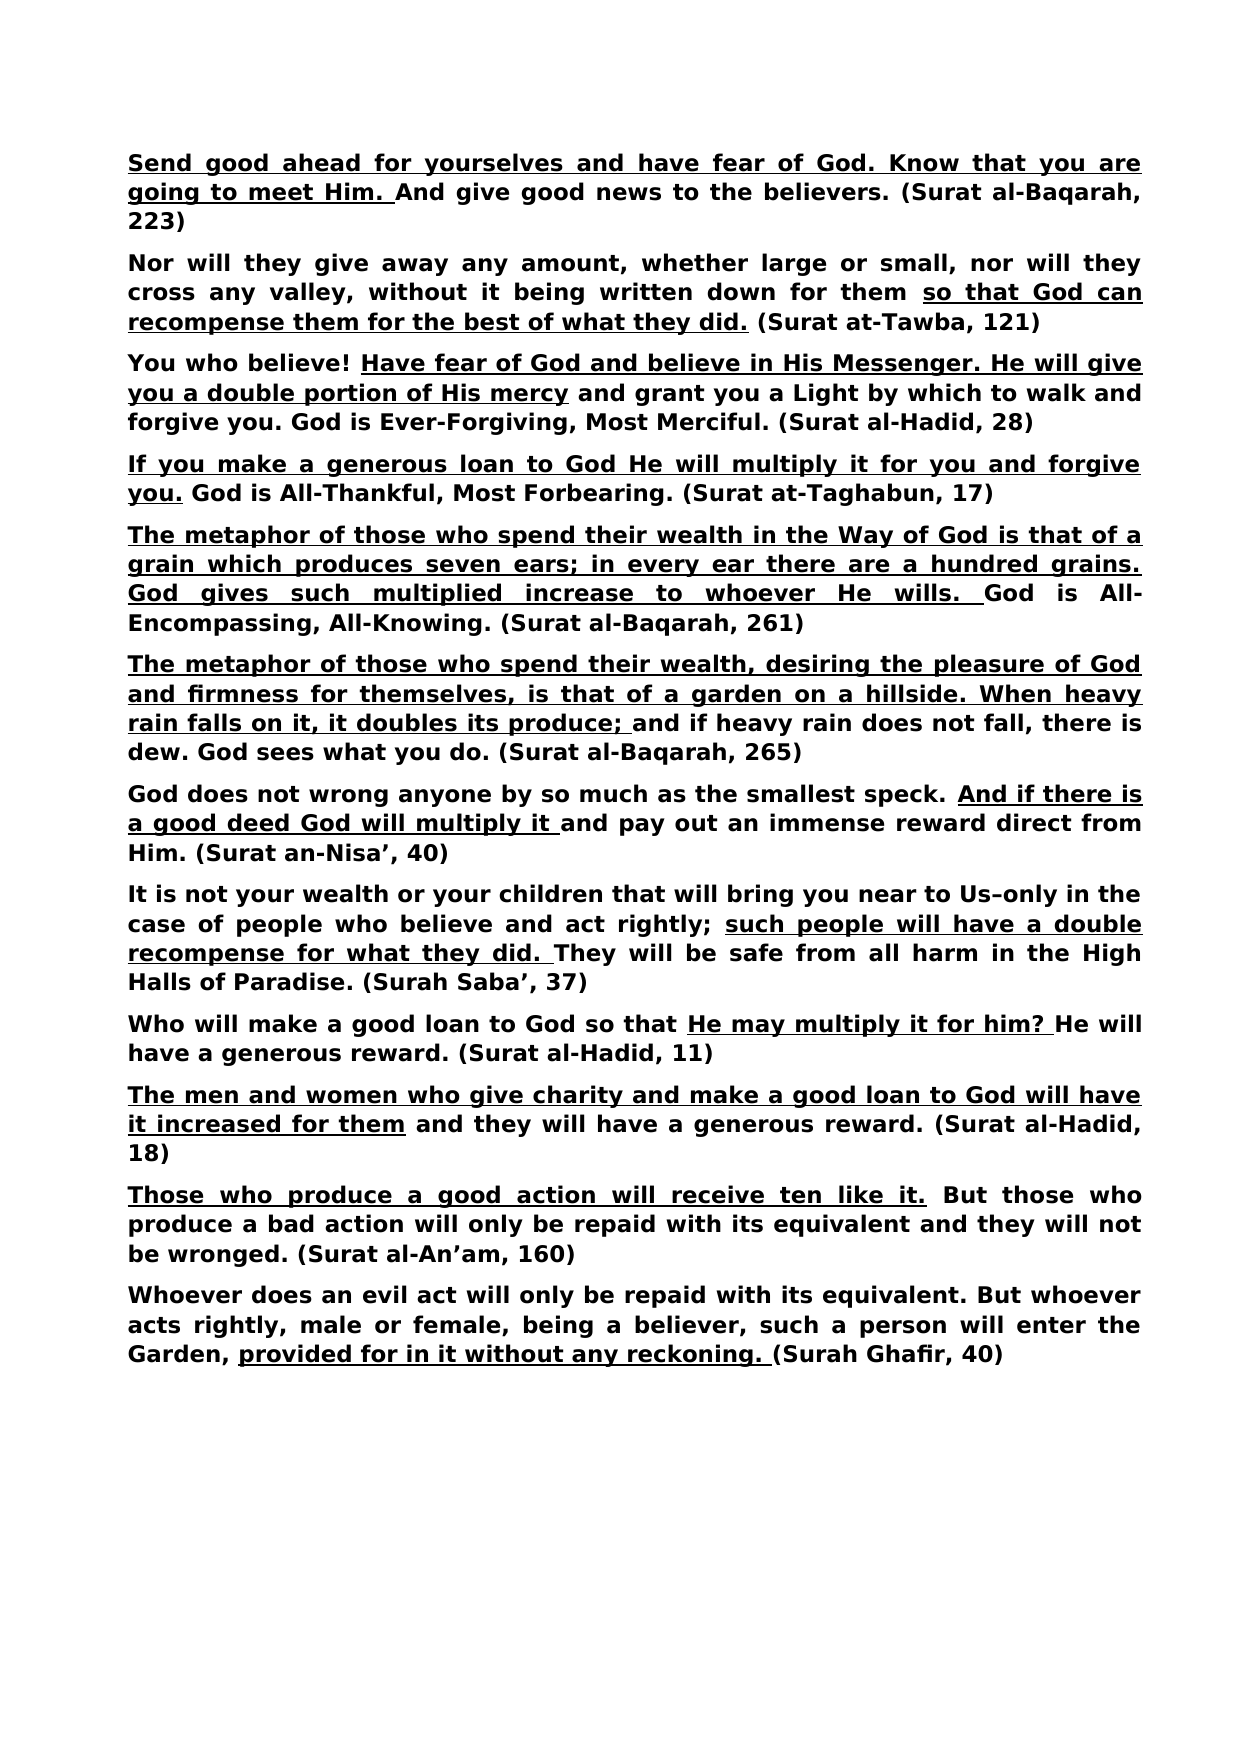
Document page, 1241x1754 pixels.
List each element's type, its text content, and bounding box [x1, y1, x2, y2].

text You who believe! Have fear of God and believe in His Messenger. He will give you a double portion of His mercy and grant you a Light by which to walk and forgive you. God is Ever-Forgiving, Most Merciful. (Surat al-Hadid, 28) [127, 351, 1143, 436]
text Whoever does an evil act will only be repaid with its equivalent. But whoever acts rightly, male or female, being a believer, such a person will enter the Garden, provided for in it without any reckoning. (Surah Ghafir, 40) [127, 1283, 1143, 1368]
text Who will make a good loan to God so that He may multiply it for him? He will have a generous reward. (Surat al-Hadid, 11) [127, 1011, 1143, 1067]
text Nor will they give away any amount, whether large or small, nor will they cross any valley, without it being written down for them so that God can recompense them for the best of what they did. (Surat at-Tawba, 121) [127, 250, 1143, 336]
text Those who produce a good action will receive ten like it. But those who produce a bad action will only be repaid with its equivalent and they will not be wronged. (Surat al-An’am, 160) [127, 1182, 1143, 1268]
text If you make a generous loan to God He will multiply it for you and forgive you. God is All-Thankful, Most Forbearing. (Surat at-Taghabun, 17) [127, 451, 1143, 507]
text The men and women who give charity and make a good loan to God will have it increased for them and they will have a generous reward. (Surat al-Hadid, 18) [127, 1082, 1143, 1167]
text rain falls on it, it doubles its produce; and if heavy rain does not fall, there is dew. God sees what you do. (Surat al-Baqarah, 265) [127, 705, 1143, 766]
text Send good ahead for yourselves and have fear of God. Know that you are going to meet Him. And give good news to the believers. (Surat al-Baqarah, 223) [127, 150, 1143, 235]
text The metaphor of those who spend their wealth, desiring the pleasure of God and firmness for themselves, is that of a garden on a hillside. When heavy [127, 652, 1143, 704]
text It is not your wealth or your children that will bring you near to Us–only in the case of people who believe and act rightly; such people will have a double recompense for what they did. They will be safe from all harm in the High Halls of Paradise. (Surah Saba’, 37) [127, 881, 1143, 996]
text God does not wrong anyone by so much as the smallest speck. And if there is a good deed God will multiply it and pay out an immense reward direct from Him. (Surat an-Nisa’, 40) [127, 781, 1143, 866]
text grain which produces seven ears; in every ear there are a hundred grains. God gives such multiplied increase to whoever He wills. God is All-Encompassing, All-Knowing. (Surat al-Baqarah, 261) [127, 546, 1143, 636]
text The metaphor of those who spend their wealth in the Way of God is that of a [127, 522, 1143, 545]
